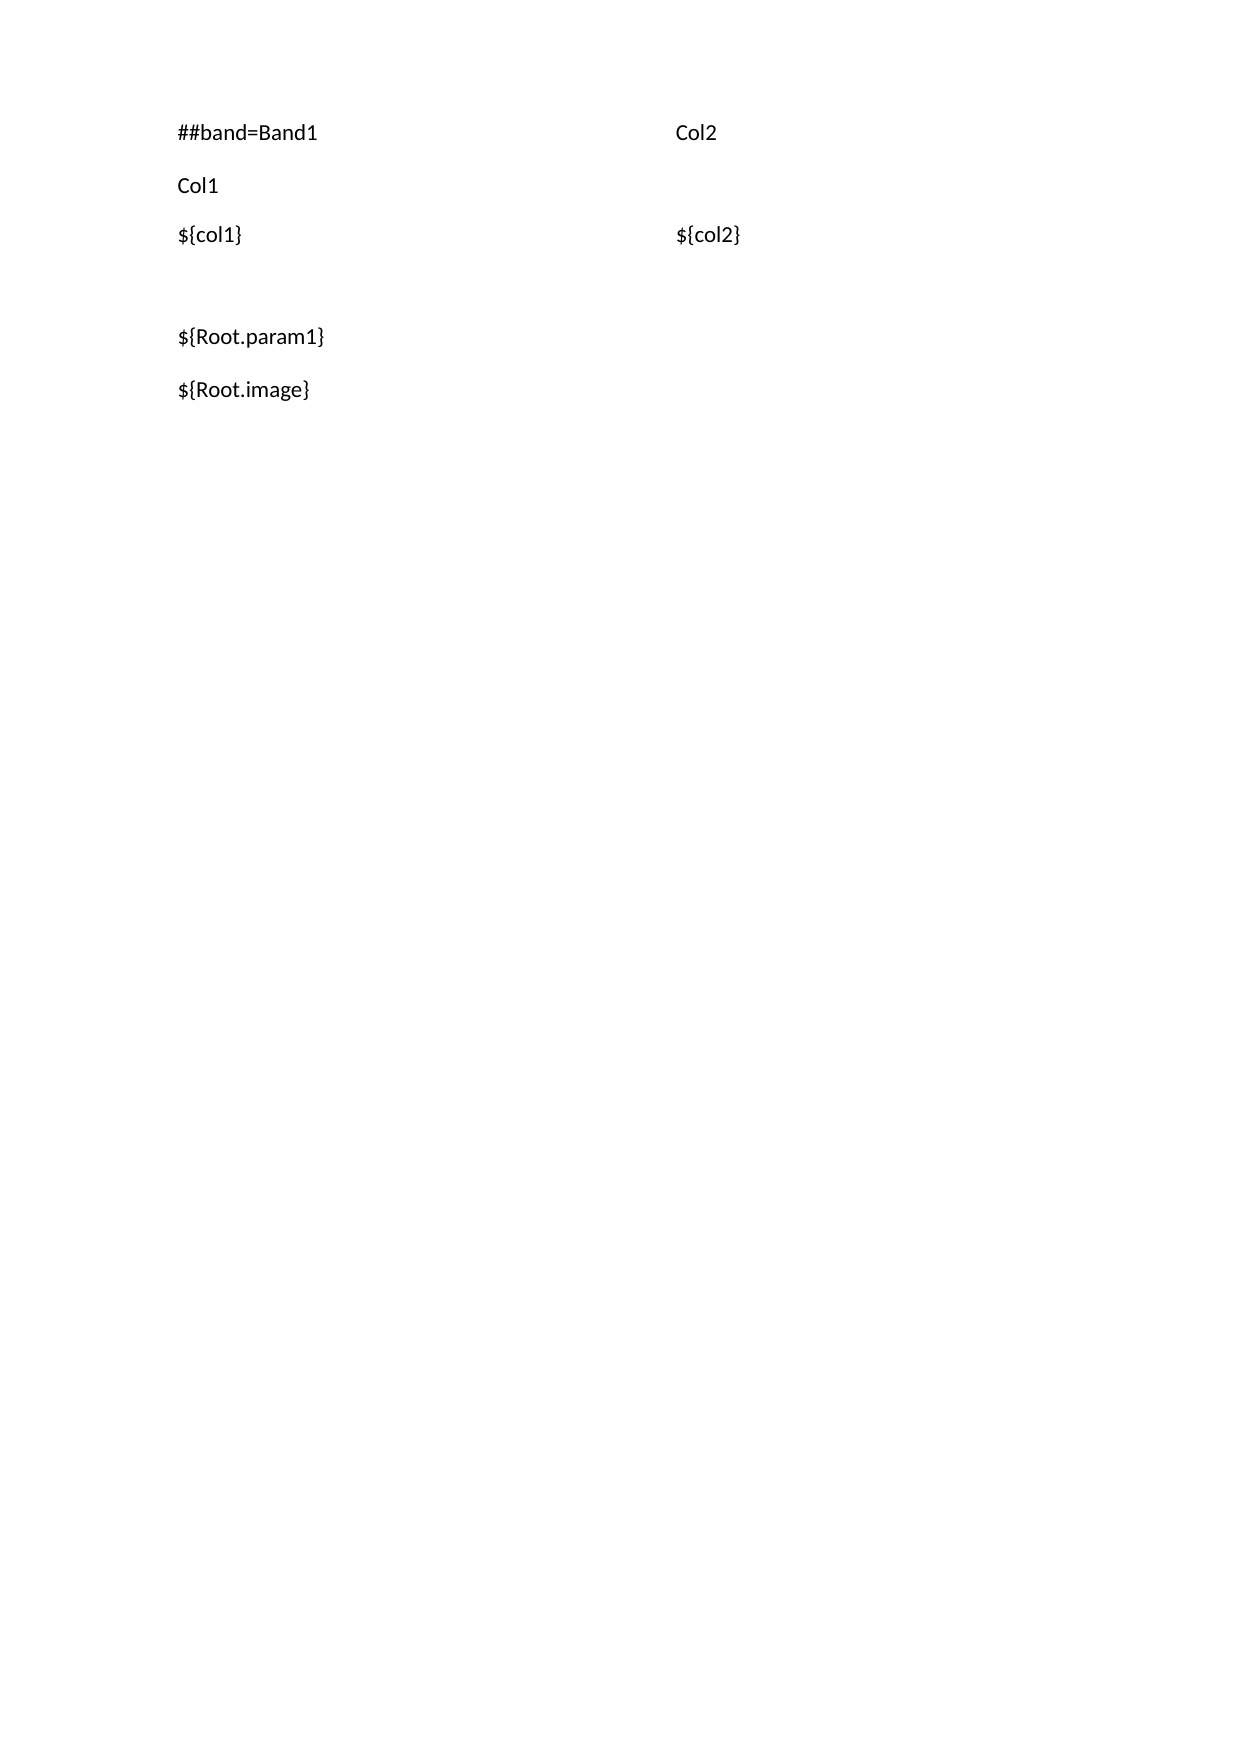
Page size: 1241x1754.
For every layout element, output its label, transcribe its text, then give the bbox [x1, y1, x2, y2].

table_header ##band=Band1 Col1 [166, 118, 664, 220]
table_cell ${col2} [664, 220, 1163, 269]
table_header Col2 [664, 118, 1163, 220]
text ${Root.param1} [177, 322, 1152, 350]
table_cell ${col1} [166, 220, 664, 269]
text ${Root.image} [177, 375, 1152, 403]
